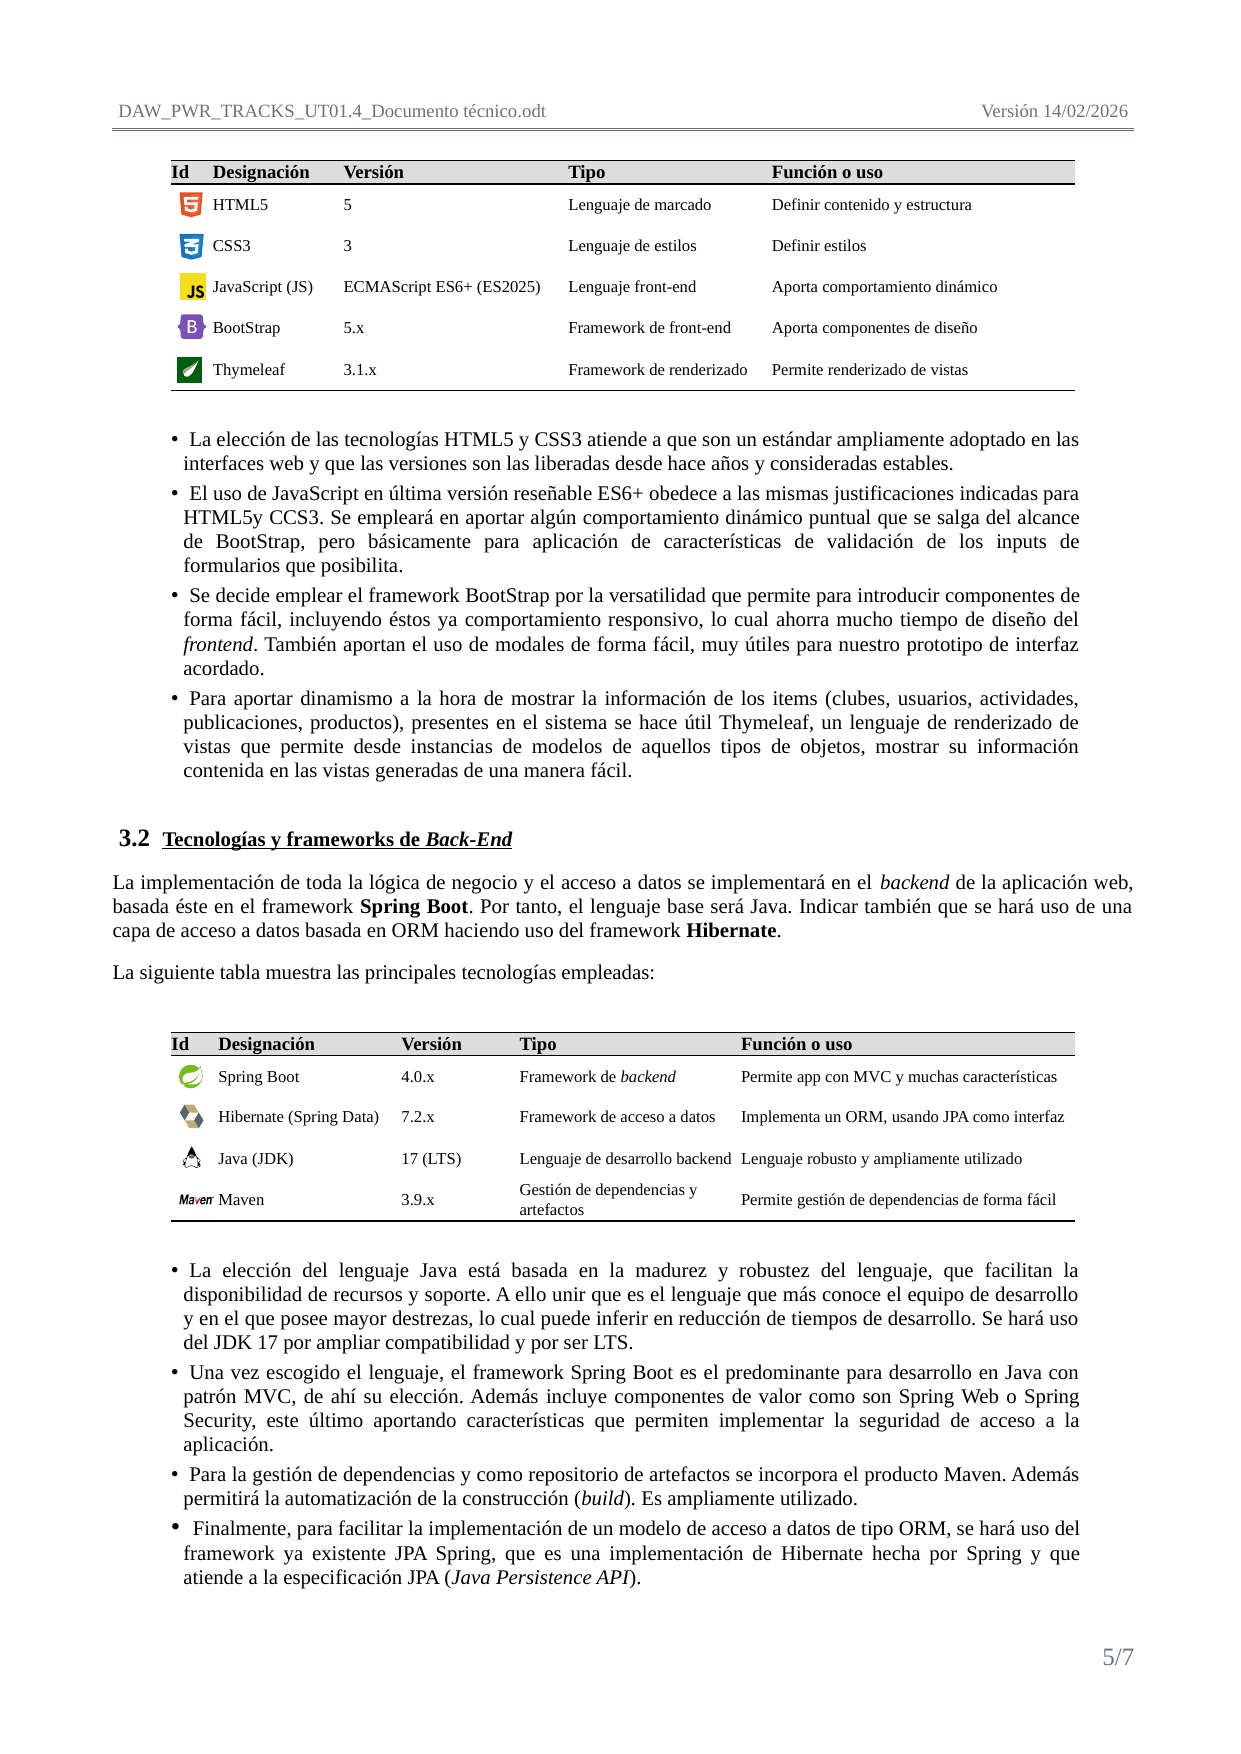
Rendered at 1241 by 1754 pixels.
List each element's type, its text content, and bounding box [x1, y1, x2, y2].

table_cell Permite gestión de dependencias de forma fácil [741, 1179, 1075, 1220]
table_cell Spring Boot [218, 1056, 401, 1096]
list Se decide emplear el framework BootStrap por la versatilidad que permite para introducir componentes de forma fácil, incluyendo éstos ya comportamiento responsivo, lo cual ahorra mucho tiempo de diseño del frontend. También aportan el uso de modales de forma fácil, muy útiles para nuestro prototipo de interfaz acordado. [171, 583, 1081, 679]
picture [180, 273, 206, 300]
list Para aportar dinamismo a la hora de mostrar la información de los items (clubes, usuarios, actividades, publicaciones, productos), presentes en el sistema se hace útil Thymeleaf, un lenguaje de renderizado de vistas que permite desde instancias de modelos de aquellos tipos de objetos, mostrar su información contenida en las vistas generadas de una manera fácil. [171, 686, 1081, 782]
table_cell 7.2.x [401, 1096, 519, 1137]
table_cell Permite app con MVC y muchas características [741, 1056, 1075, 1096]
table_cell BootStrap [213, 307, 343, 348]
list Una vez escogido el lenguaje, el framework Spring Boot es el predominante para desarrollo en Java con patrón MVC, de ahí su elección. Además incluye componentes de valor como son Spring Web o Spring Security, este último aportando características que permiten implementar la seguridad de acceso a la aplicación. [171, 1360, 1081, 1456]
table_cell Aporta componentes de diseño [772, 307, 1075, 348]
table_cell Framework de renderizado [568, 348, 772, 390]
list La elección del lenguaje Java está basada en la madurez y robustez del lenguaje, que facilitan la disponibilidad de recursos y soporte. A ello unir que es el lenguaje que más conoce el equipo de desarrollo y en el que posee mayor destrezas, lo cual puede inferir en reducción de tiempos de desarrollo. Se hará uso del JDK 17 por ampliar compatibilidad y por ser LTS. [171, 1257, 1081, 1354]
table_cell 4.0.x [401, 1056, 519, 1096]
text La siguiente tabla muestra las principales tecnologías empleadas: [112, 960, 1134, 984]
table_cell [171, 348, 213, 390]
table_cell 5 [343, 185, 568, 224]
table_cell [171, 224, 213, 266]
table_cell Permite renderizado de vistas [772, 348, 1075, 390]
table_cell [171, 1096, 218, 1137]
table_cell Framework de backend [519, 1056, 741, 1096]
table_cell Lenguaje de estilos [568, 224, 772, 266]
table_cell Definir contenido y estructura [772, 185, 1075, 224]
table_cell Framework de acceso a datos [519, 1096, 741, 1137]
table_header Versión [343, 161, 568, 183]
table_cell Thymeleaf [213, 348, 343, 390]
table_cell Hibernate (Spring Data) [218, 1096, 401, 1137]
table_cell Framework de front-end [568, 307, 772, 348]
table_cell Maven [218, 1179, 401, 1220]
table_cell [171, 1056, 218, 1096]
table_header Designación [218, 1033, 401, 1055]
list Finalmente, para facilitar la implementación de un modelo de acceso a datos de tipo ORM, se hará uso del framework ya existente JPA Spring, que es una implementación de Hibernate hecha por Spring y que atiende a la especificación JPA (Java Persistence API). [171, 1516, 1081, 1589]
table_cell Aporta comportamiento dinámico [772, 266, 1075, 307]
table_cell 3.1.x [343, 348, 568, 390]
table_header Designación [213, 161, 343, 183]
table_cell Definir estilos [772, 224, 1075, 266]
table_cell JavaScript (JS) [213, 266, 343, 307]
table_header Versión [401, 1033, 519, 1055]
table_cell ECMAScript ES6+ (ES2025) [343, 266, 568, 307]
table_cell Gestión de dependencias y artefactos [519, 1179, 741, 1220]
list Tecnologías y frameworks de Back-End [112, 823, 1134, 852]
table_cell [171, 1179, 218, 1220]
list La elección de las tecnologías HTML5 y CSS3 atiende a que son un estándar ampliamente adoptado en las interfaces web y que las versiones son las liberadas desde hace años y consideradas estables. [171, 427, 1081, 475]
table_cell 17 (LTS) [401, 1138, 519, 1179]
table_header Función o uso [741, 1033, 1075, 1055]
picture [176, 1180, 217, 1220]
table_cell [171, 266, 213, 307]
table_cell [171, 185, 213, 224]
table_cell CSS3 [213, 224, 343, 266]
table_cell Lenguaje robusto y ampliamente utilizado [741, 1138, 1075, 1179]
list La implementación de toda la lógica de negocio y el acceso a datos se implementará en el backend de la aplicación web, basada éste en el framework Spring Boot. Por tanto, el lenguaje base será Java. Indicar también que se hará uso de una capa de acceso a datos basada en ORM haciendo uso del framework Hibernate. [112, 870, 1134, 942]
table_cell 3.9.x [401, 1179, 519, 1220]
table_cell Lenguaje de marcado [568, 185, 772, 224]
table_cell HTML5 [213, 185, 343, 224]
table_header Id [171, 1033, 218, 1055]
list Para la gestión de dependencias y como repositorio de artefactos se incorpora el producto Maven. Además permitirá la automatización de la construcción (build). Es ampliamente utilizado. [171, 1462, 1081, 1510]
table_cell Java (JDK) [218, 1138, 401, 1179]
table_cell 5.x [343, 307, 568, 348]
table_cell Implementa un ORM, usando JPA como interfaz [741, 1096, 1075, 1137]
table_header Id [171, 161, 213, 183]
list El uso de JavaScript en última versión reseñable ES6+ obedece a las mismas justificaciones indicadas para HTML5y CCS3. Se empleará en aportar algún comportamiento dinámico puntual que se salga del alcance de BootStrap, pero básicamente para aplicación de características de validación de los inputs de formularios que posibilita. [171, 481, 1081, 577]
table_cell Lenguaje de desarrollo backend [519, 1138, 741, 1179]
table_cell 3 [343, 224, 568, 266]
table_cell [171, 1138, 218, 1179]
table_cell Lenguaje front-end [568, 266, 772, 307]
table_cell [171, 307, 213, 348]
table_header Función o uso [772, 161, 1075, 183]
table_header Tipo [568, 161, 772, 183]
table_header Tipo [519, 1033, 741, 1055]
